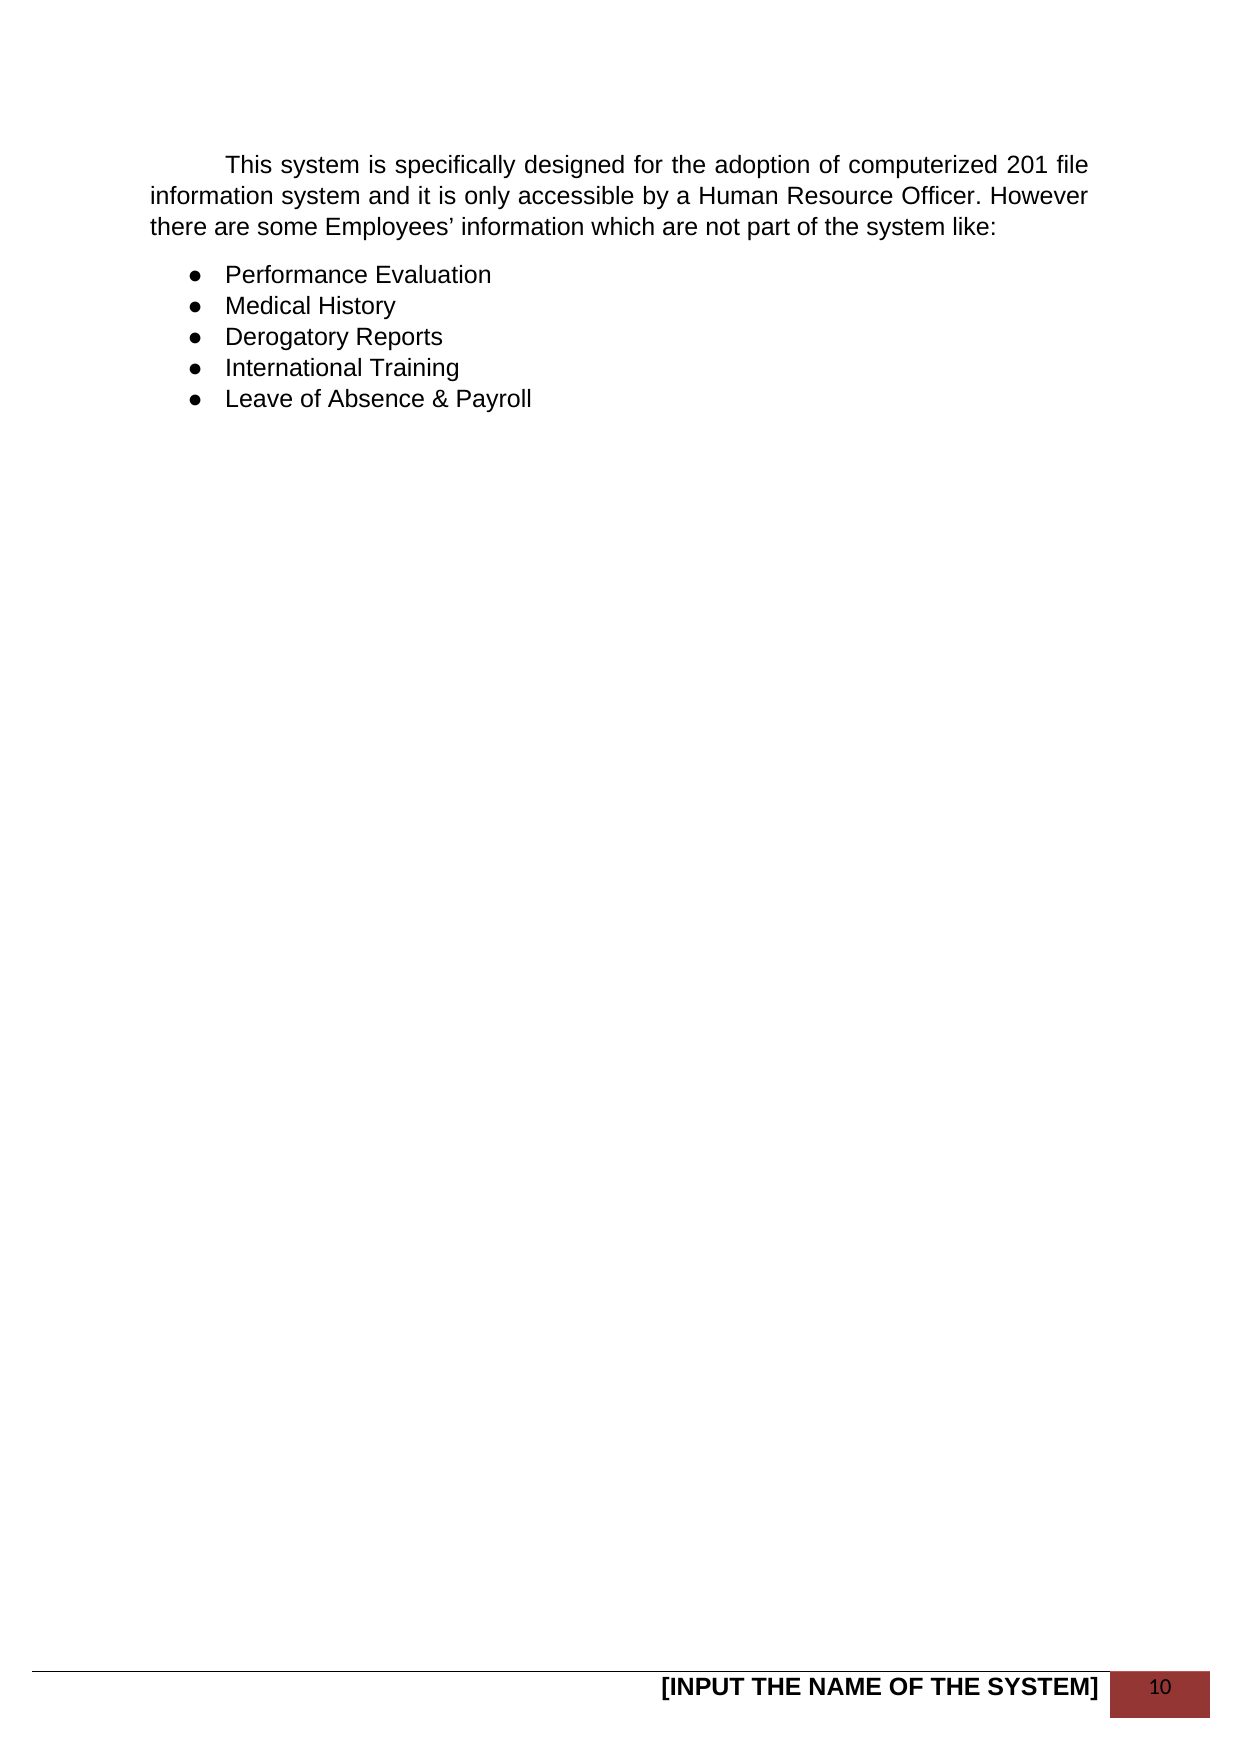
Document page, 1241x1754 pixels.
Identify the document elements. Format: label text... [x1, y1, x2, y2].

list Medical History [187, 291, 1090, 319]
text This system is specifically designed for the adoption of computerized 201 file information system and it is only accessible by a Human Resource Officer. However there are some Employees’ information which are not part of the system like: [150, 150, 1090, 241]
list International Training [187, 353, 1090, 382]
list Derogatory Reports [187, 322, 1090, 351]
list Leave of Absence & Payroll [187, 384, 1090, 413]
list Performance Evaluation [187, 260, 1090, 288]
